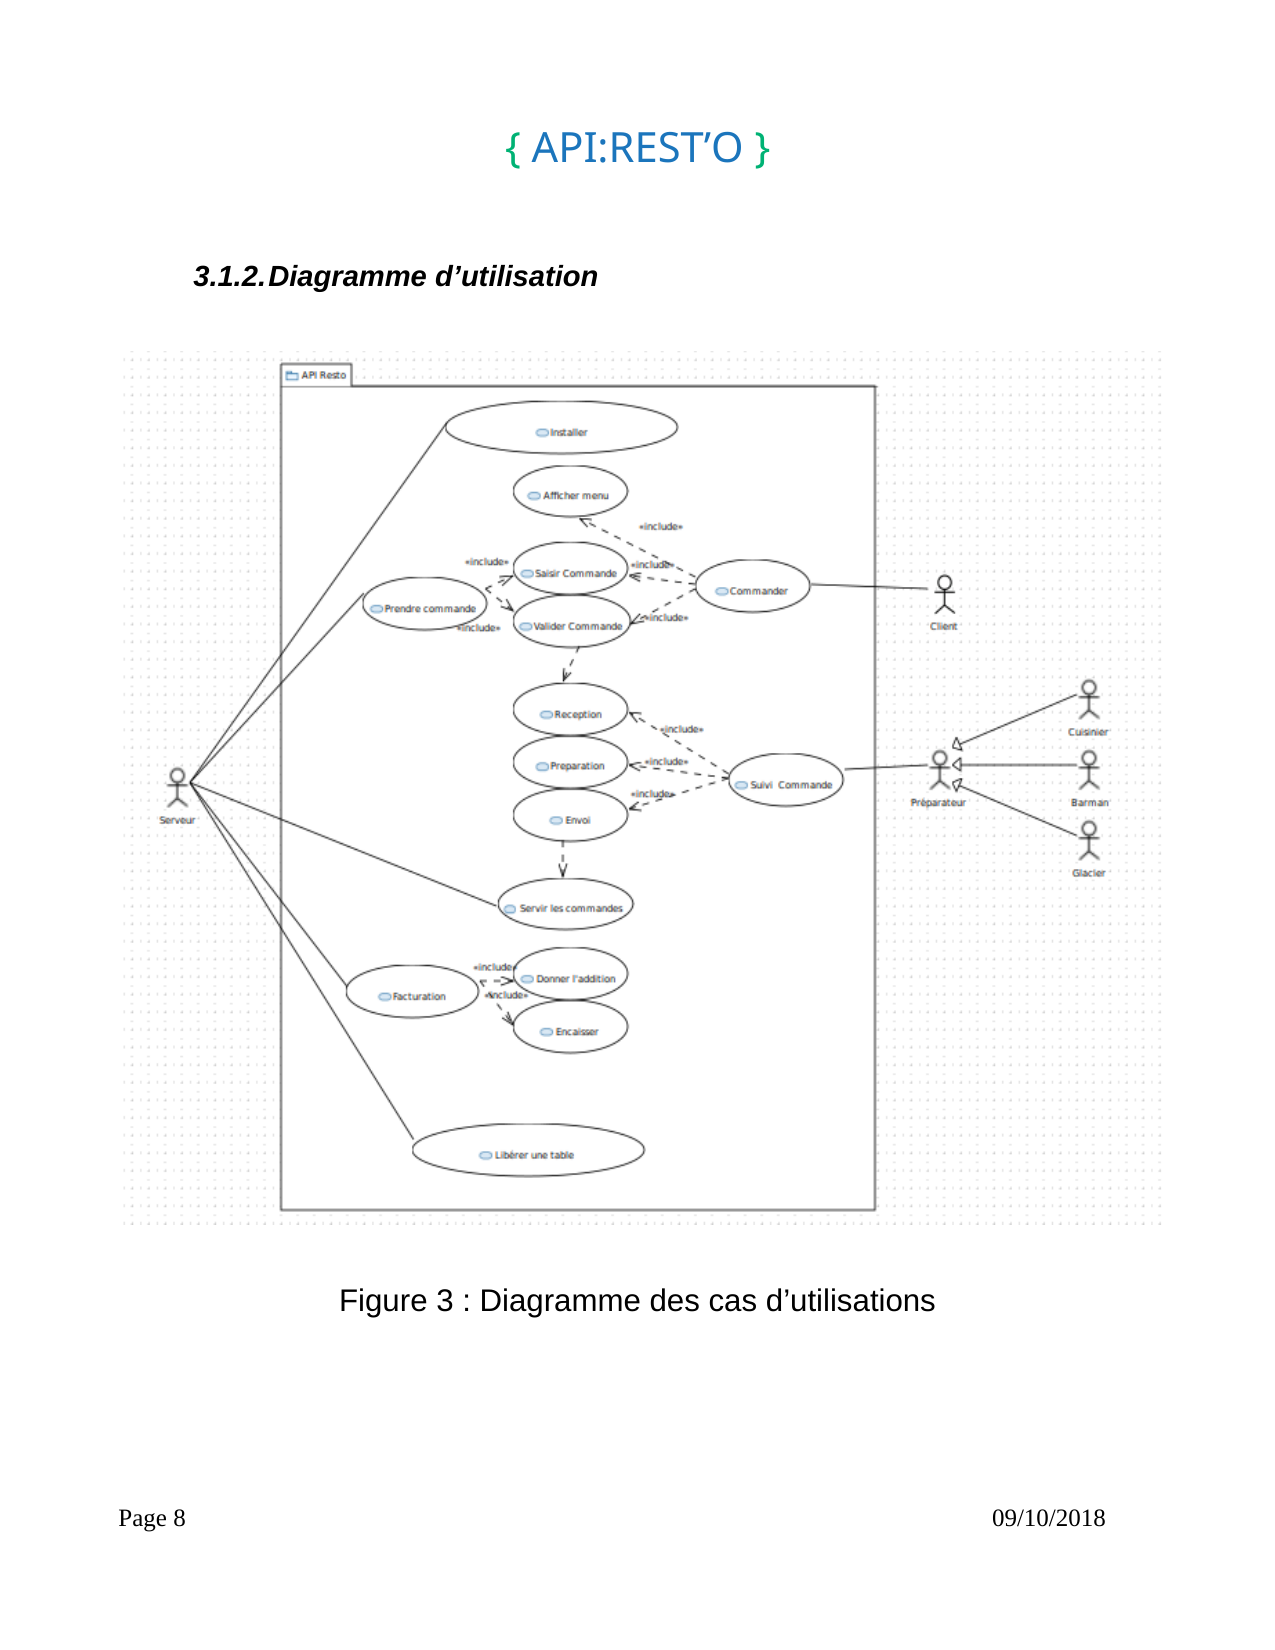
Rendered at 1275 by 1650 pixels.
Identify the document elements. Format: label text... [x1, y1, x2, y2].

text Figure 3 : Diagramme des cas d’utilisations [118, 1282, 1157, 1318]
subtitle Diagramme d’utilisation [193, 259, 1157, 292]
picture [121, 351, 1168, 1225]
